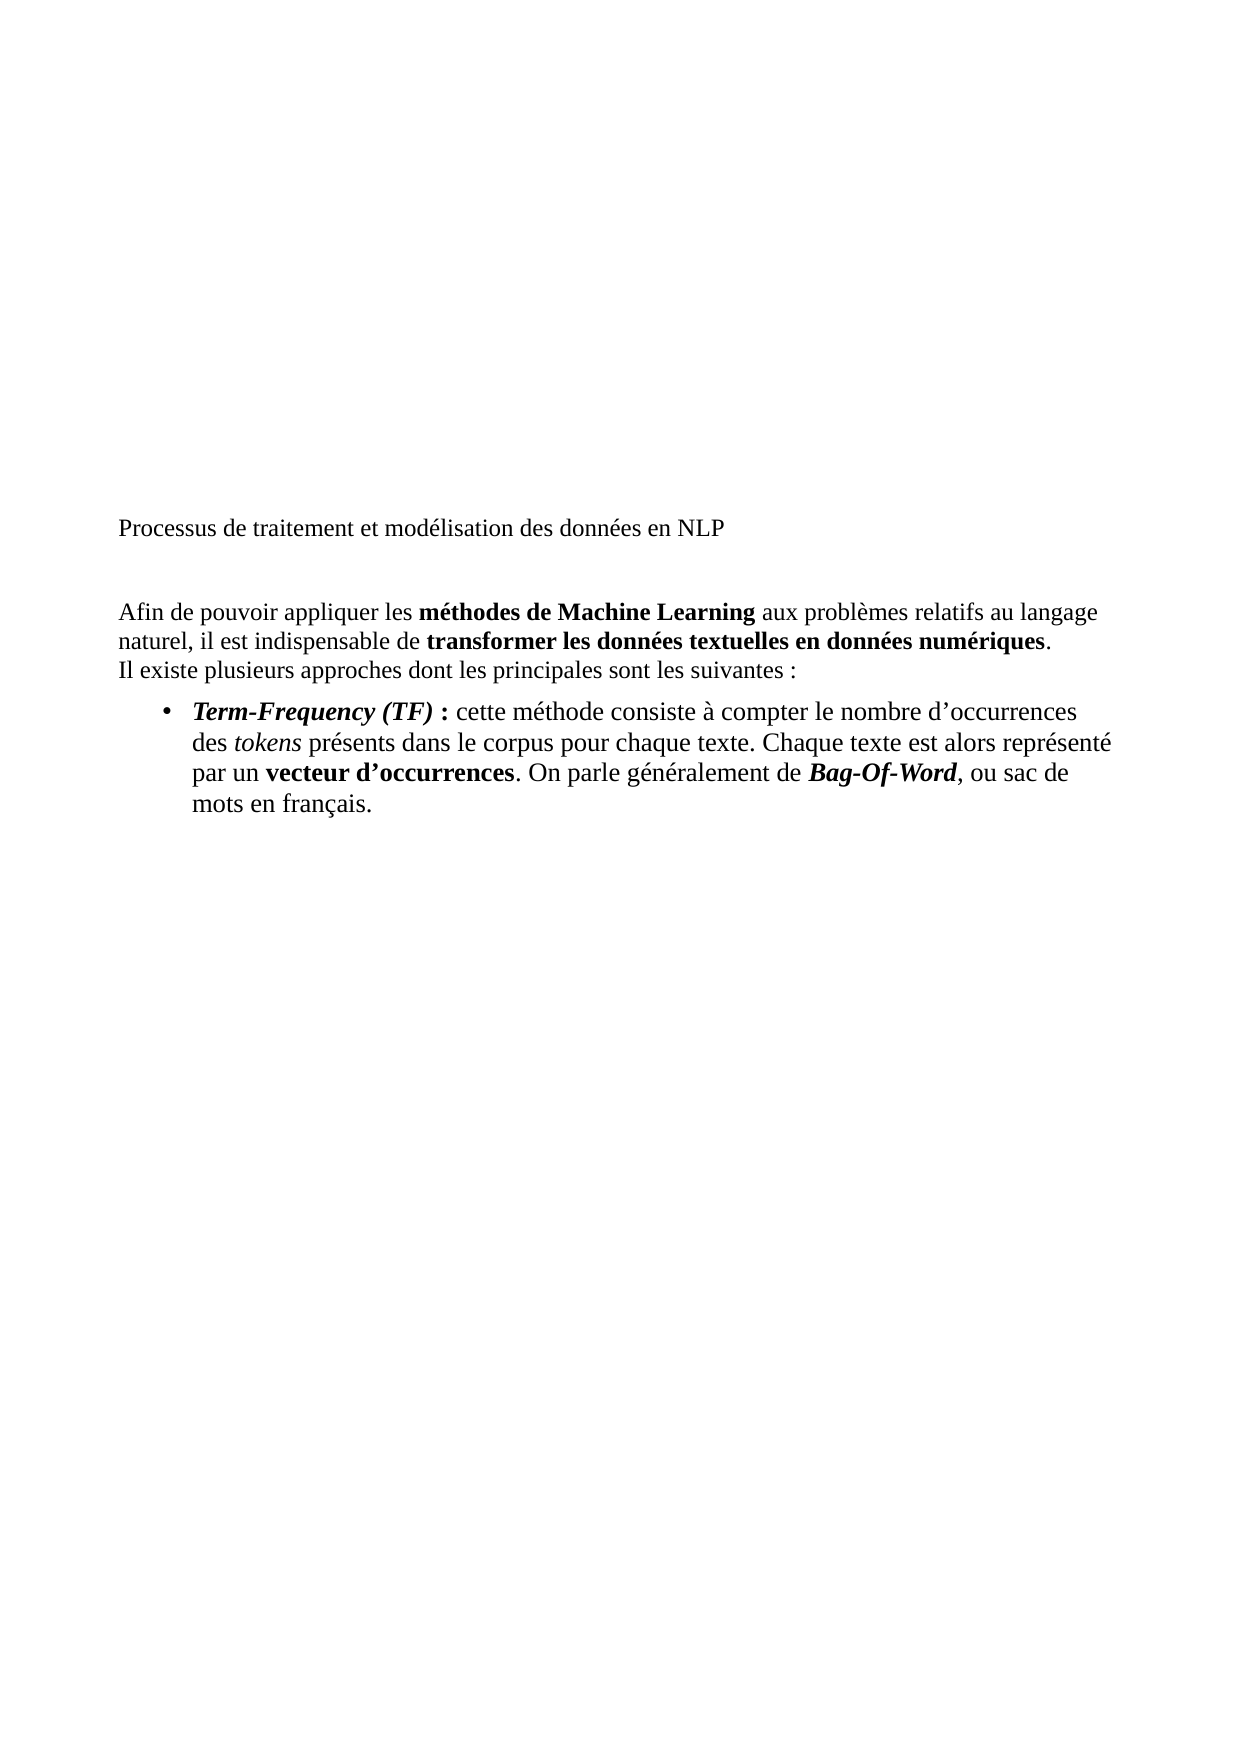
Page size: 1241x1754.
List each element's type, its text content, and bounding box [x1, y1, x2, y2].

text Processus de traitement et modélisation des données en NLP [118, 118, 1122, 542]
text Afin de pouvoir appliquer les méthodes de Machine Learning aux problèmes relatifs au langage naturel, il est indispensable de transformer les données textuelles en données numériques. Il existe plusieurs approches dont les principales sont les suivantes : [118, 597, 1122, 683]
list Term-Frequency (TF) : cette méthode consiste à compter le nombre d’occurrences des tokens présents dans le corpus pour chaque texte. Chaque texte est alors représenté par un vecteur d’occurrences. On parle généralement de Bag-Of-Word, ou sac de mots en français. [162, 696, 1122, 818]
